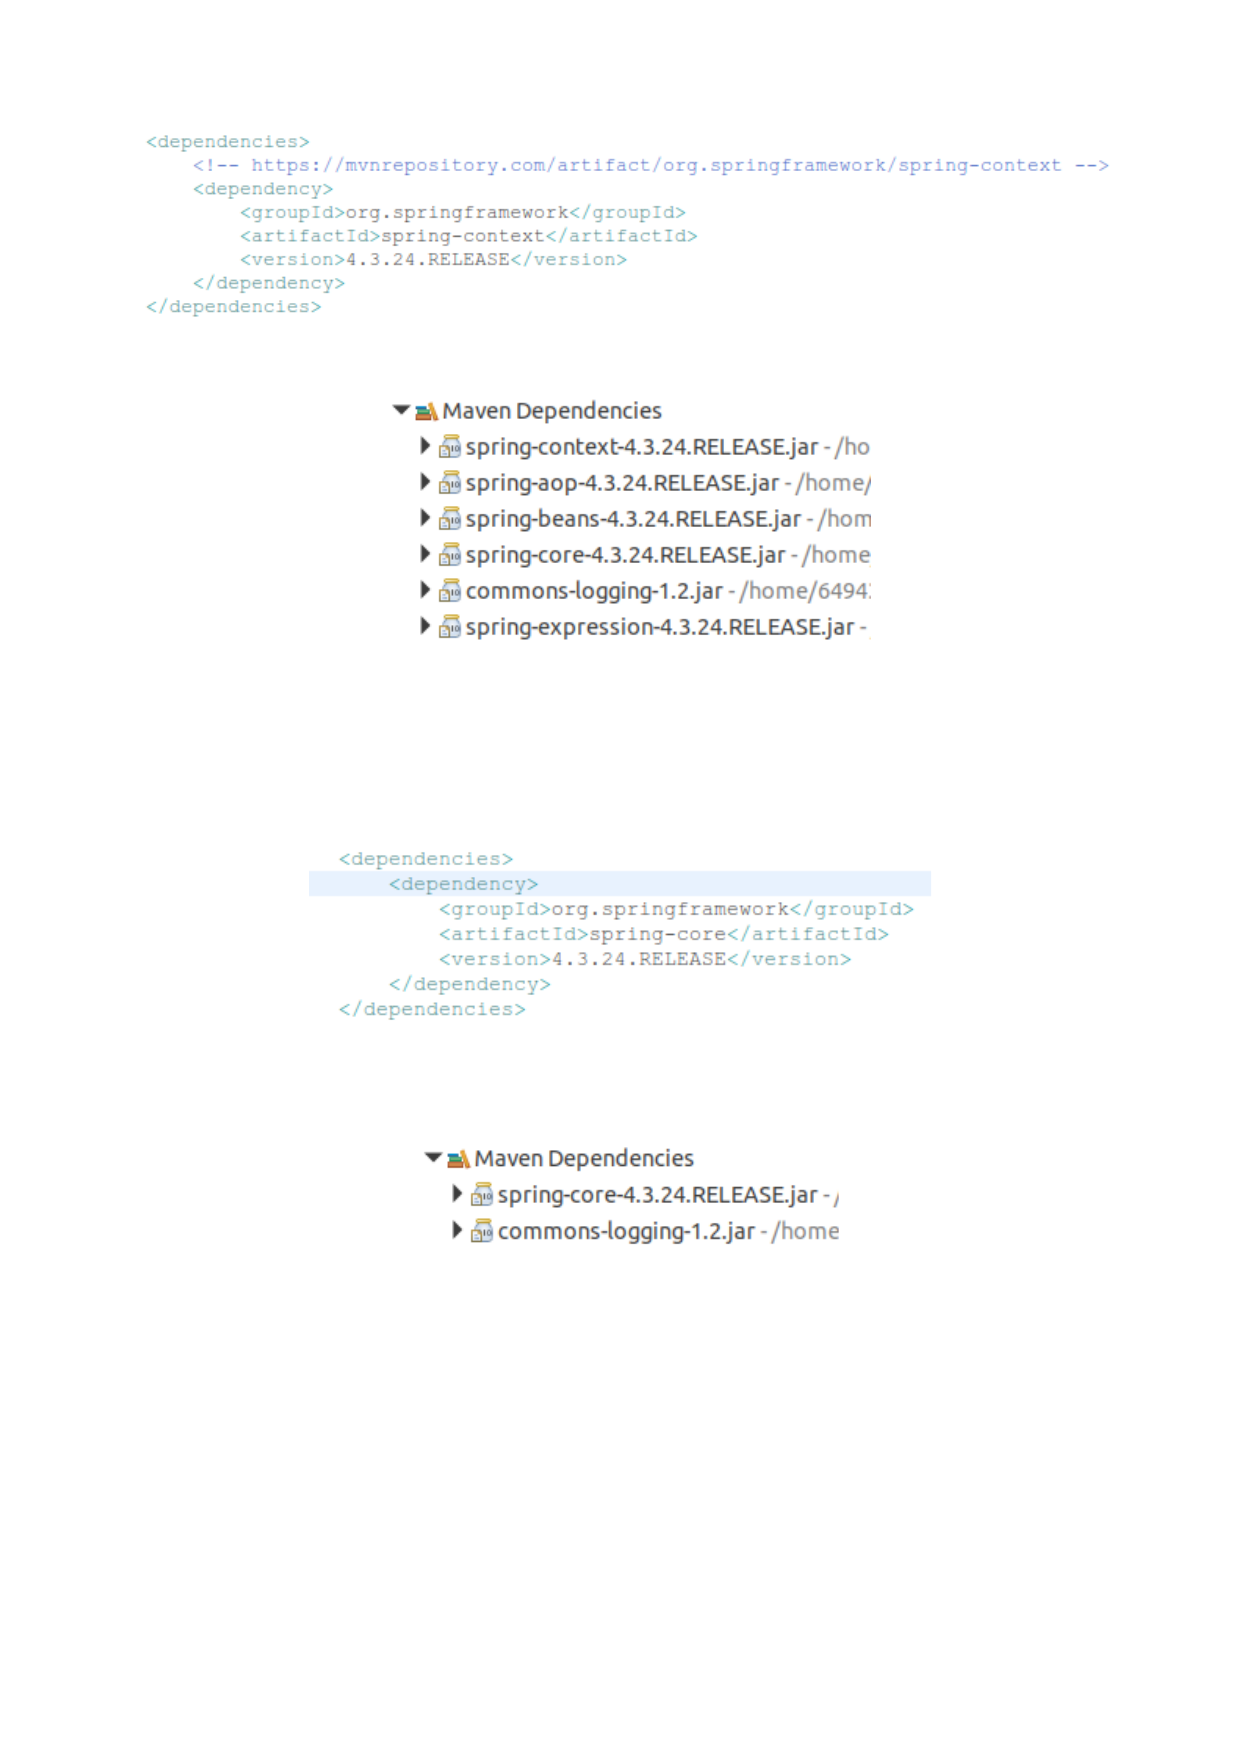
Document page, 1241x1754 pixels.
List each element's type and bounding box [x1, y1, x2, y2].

picture [118, 118, 1123, 330]
picture [401, 1147, 839, 1252]
picture [369, 397, 871, 646]
picture [309, 840, 932, 1031]
